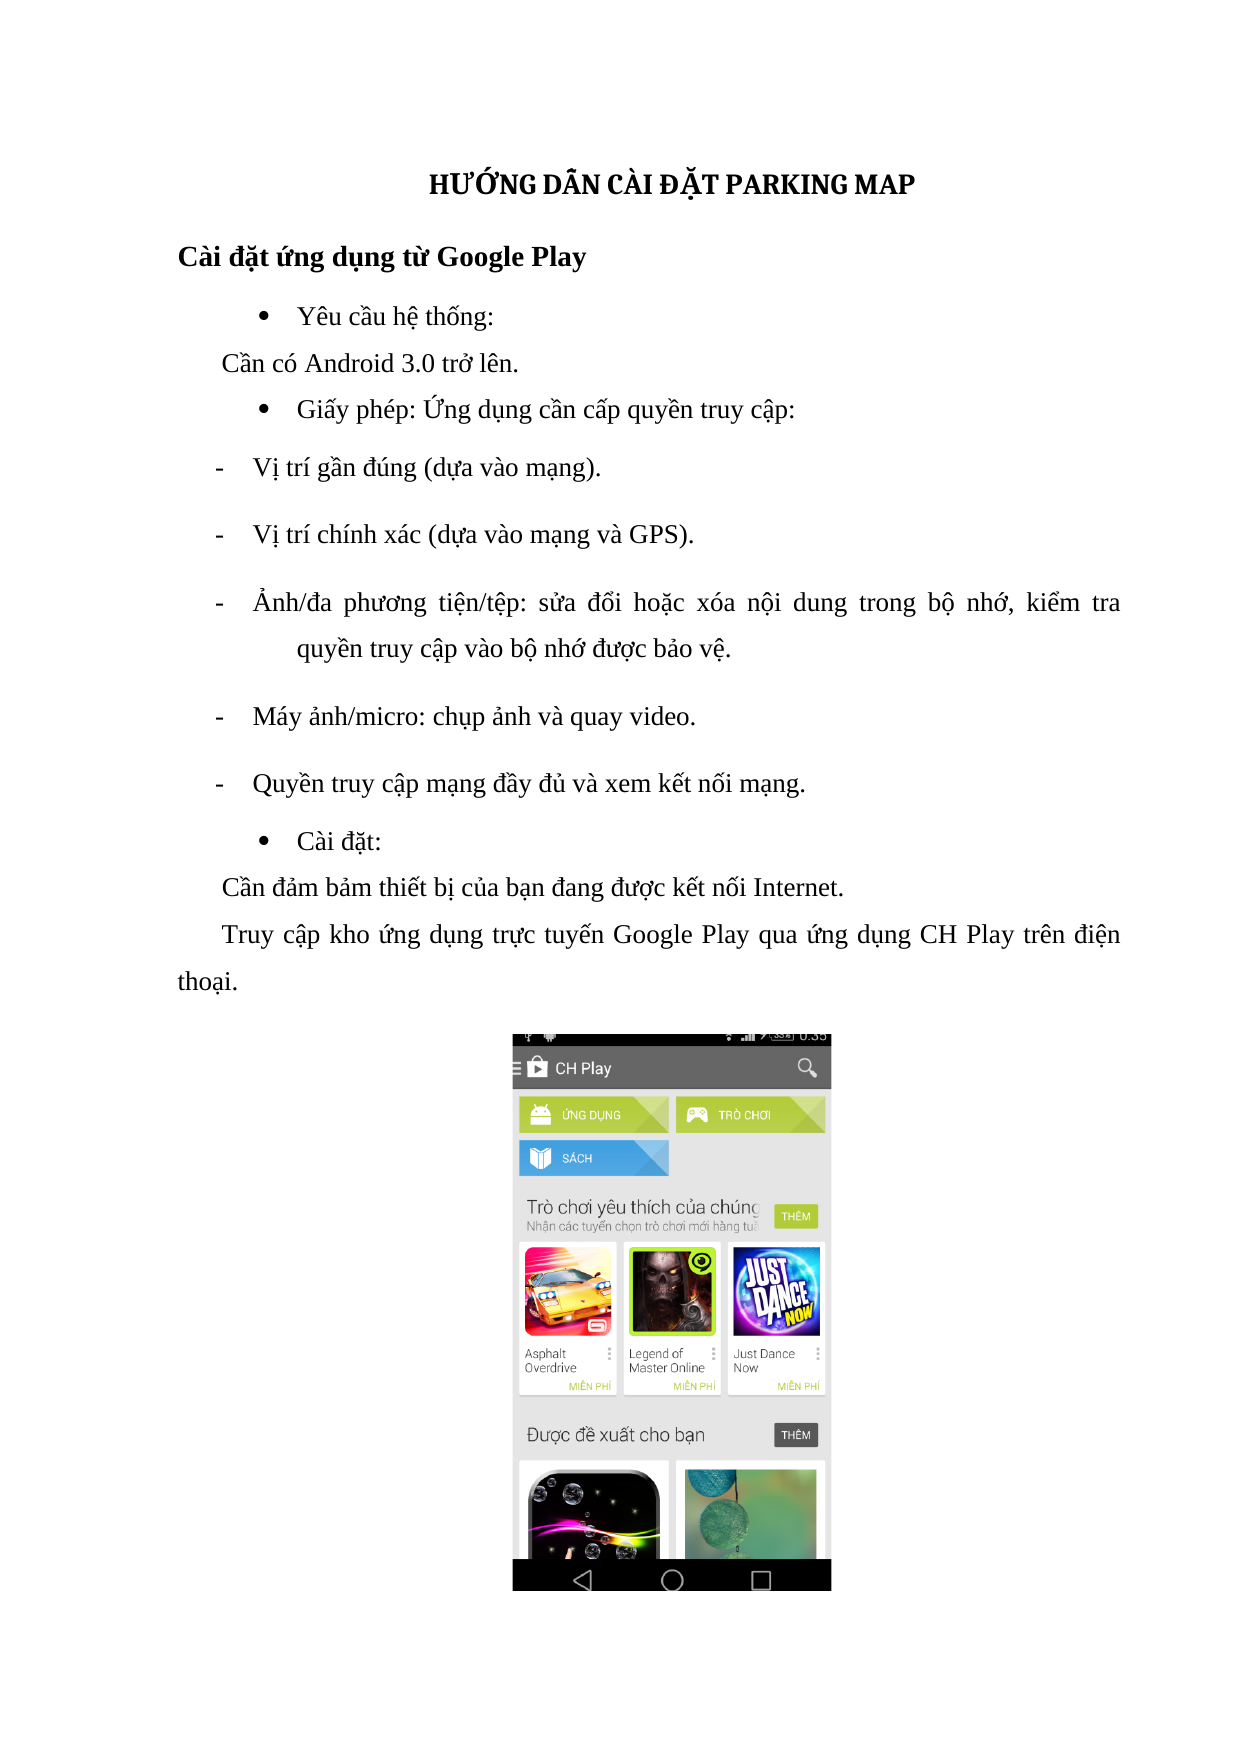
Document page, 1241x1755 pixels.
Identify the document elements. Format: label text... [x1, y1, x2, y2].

text Cần có Android 3.0 trở lên. [177, 347, 1122, 378]
text Truy cập kho ứng dụng trực tuyến Google Play qua ứng dụng CH Play trên điện thoại. [177, 918, 1122, 996]
list Giấy phép: Ứng dụng cần cấp quyền truy cập: [259, 393, 1122, 425]
list Ảnh/đa phương tiện/tệp: sửa đổi hoặc xóa nội dung trong bộ nhớ, kiểm tra quyền truy cập vào bộ nhớ được bảo vệ. [215, 586, 1122, 664]
list Vị trí gần đúng (dựa vào mạng). [215, 451, 1122, 482]
list Vị trí chính xác (dựa vào mạng và GPS). [215, 518, 1122, 549]
text Cài đặt ứng dụng từ Google Play [177, 239, 1122, 273]
list Máy ảnh/micro: chụp ảnh và quay video. [215, 700, 1122, 731]
text Cần đảm bảm thiết bị của bạn đang được kết nối Internet. [177, 871, 1122, 903]
list Cài đặt: [259, 824, 1122, 856]
list Quyền truy cập mạng đầy đủ và xem kết nối mạng. [215, 767, 1122, 799]
subtitle HƯỚNG DẪN CÀI ĐẶT PARKING MAP [177, 168, 1122, 202]
list Yêu cầu hệ thống: [259, 300, 1122, 331]
